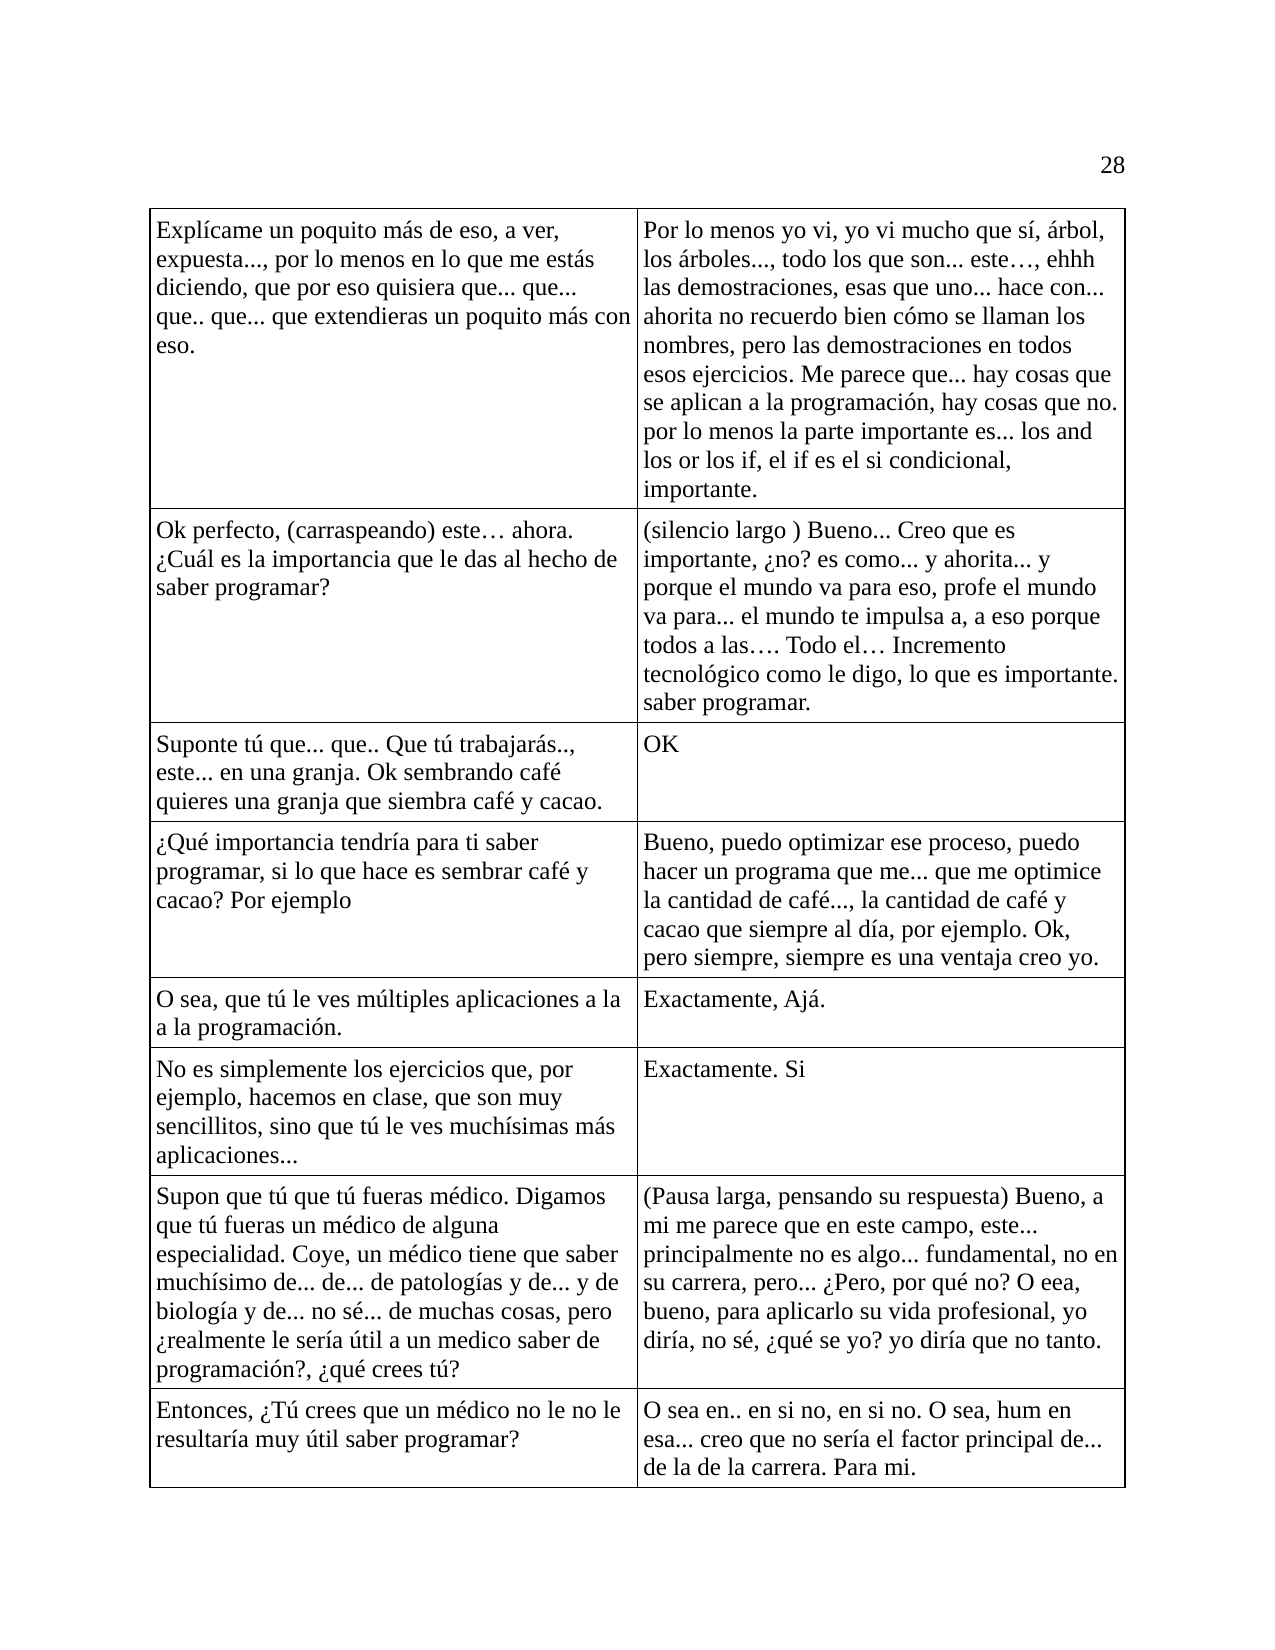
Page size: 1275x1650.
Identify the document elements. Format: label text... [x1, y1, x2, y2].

table_cell Exactamente. Si [638, 1048, 1124, 1174]
table_cell Suponte tú que... que.. Que tú trabajarás.., este... en una granja. Ok sembrando café quieres una granja que siembra café y cacao. [151, 723, 637, 821]
table_cell (Pausa larga, pensando su respuesta) Bueno, a mi me parece que en este campo, este... principalmente no es algo... fundamental, no en su carrera, pero... ¿Pero, por qué no? O eea, bueno, para aplicarlo su vida profesional, yo diría, no sé, ¿qué se yo? yo diría que no tanto. [638, 1176, 1124, 1388]
table_cell Por lo menos yo vi, yo vi mucho que sí, árbol, los árboles..., todo los que son... este…, ehhh las demostraciones, esas que uno... hace con... ahorita no recuerdo bien cómo se llaman los nombres, pero las demostraciones en todos esos ejercicios. Me parece que... hay cosas que se aplican a la programación, hay cosas que no. por lo menos la parte importante es... los and los or los if, el if es el si condicional, importante. [638, 209, 1124, 508]
table_cell Entonces, ¿Tú crees que un médico no le no le resultaría muy útil saber programar? [151, 1389, 637, 1487]
table_cell Supon que tú que tú fueras médico. Digamos que tú fueras un médico de alguna especialidad. Coye, un médico tiene que saber muchísimo de... de... de patologías y de... y de biología y de... no sé... de muchas cosas, pero ¿realmente le sería útil a un medico saber de programación?, ¿qué crees tú? [151, 1176, 637, 1388]
table_cell O sea, que tú le ves múltiples aplicaciones a la a la programación. [151, 978, 637, 1047]
table_cell Exactamente, Ajá. [638, 978, 1124, 1047]
table_cell No es simplemente los ejercicios que, por ejemplo, hacemos en clase, que son muy sencillitos, sino que tú le ves muchísimas más aplicaciones... [151, 1048, 637, 1174]
table_cell OK [638, 723, 1124, 821]
table_cell Ok perfecto, (carraspeando) este… ahora. ¿Cuál es la importancia que le das al hecho de saber programar? [151, 509, 637, 722]
table_cell O sea en.. en si no, en si no. O sea, hum en esa... creo que no sería el factor principal de... de la de la carrera. Para mi. [638, 1389, 1124, 1487]
table_cell (silencio largo ) Bueno... Creo que es importante, ¿no? es como... y ahorita... y porque el mundo va para eso, profe el mundo va para... el mundo te impulsa a, a eso porque todos a las…. Todo el… Incremento tecnológico como le digo, lo que es importante. saber programar. [638, 509, 1124, 722]
table_cell ¿Qué importancia tendría para ti saber programar, si lo que hace es sembrar café y cacao? Por ejemplo [151, 822, 637, 977]
table_cell Explícame un poquito más de eso, a ver, expuesta..., por lo menos en lo que me estás diciendo, que por eso quisiera que... que... que.. que... que extendieras un poquito más con eso. [151, 209, 637, 508]
table_cell Bueno, puedo optimizar ese proceso, puedo hacer un programa que me... que me optimice la cantidad de café..., la cantidad de café y cacao que siempre al día, por ejemplo. Ok, pero siempre, siempre es una ventaja creo yo. [638, 822, 1124, 977]
